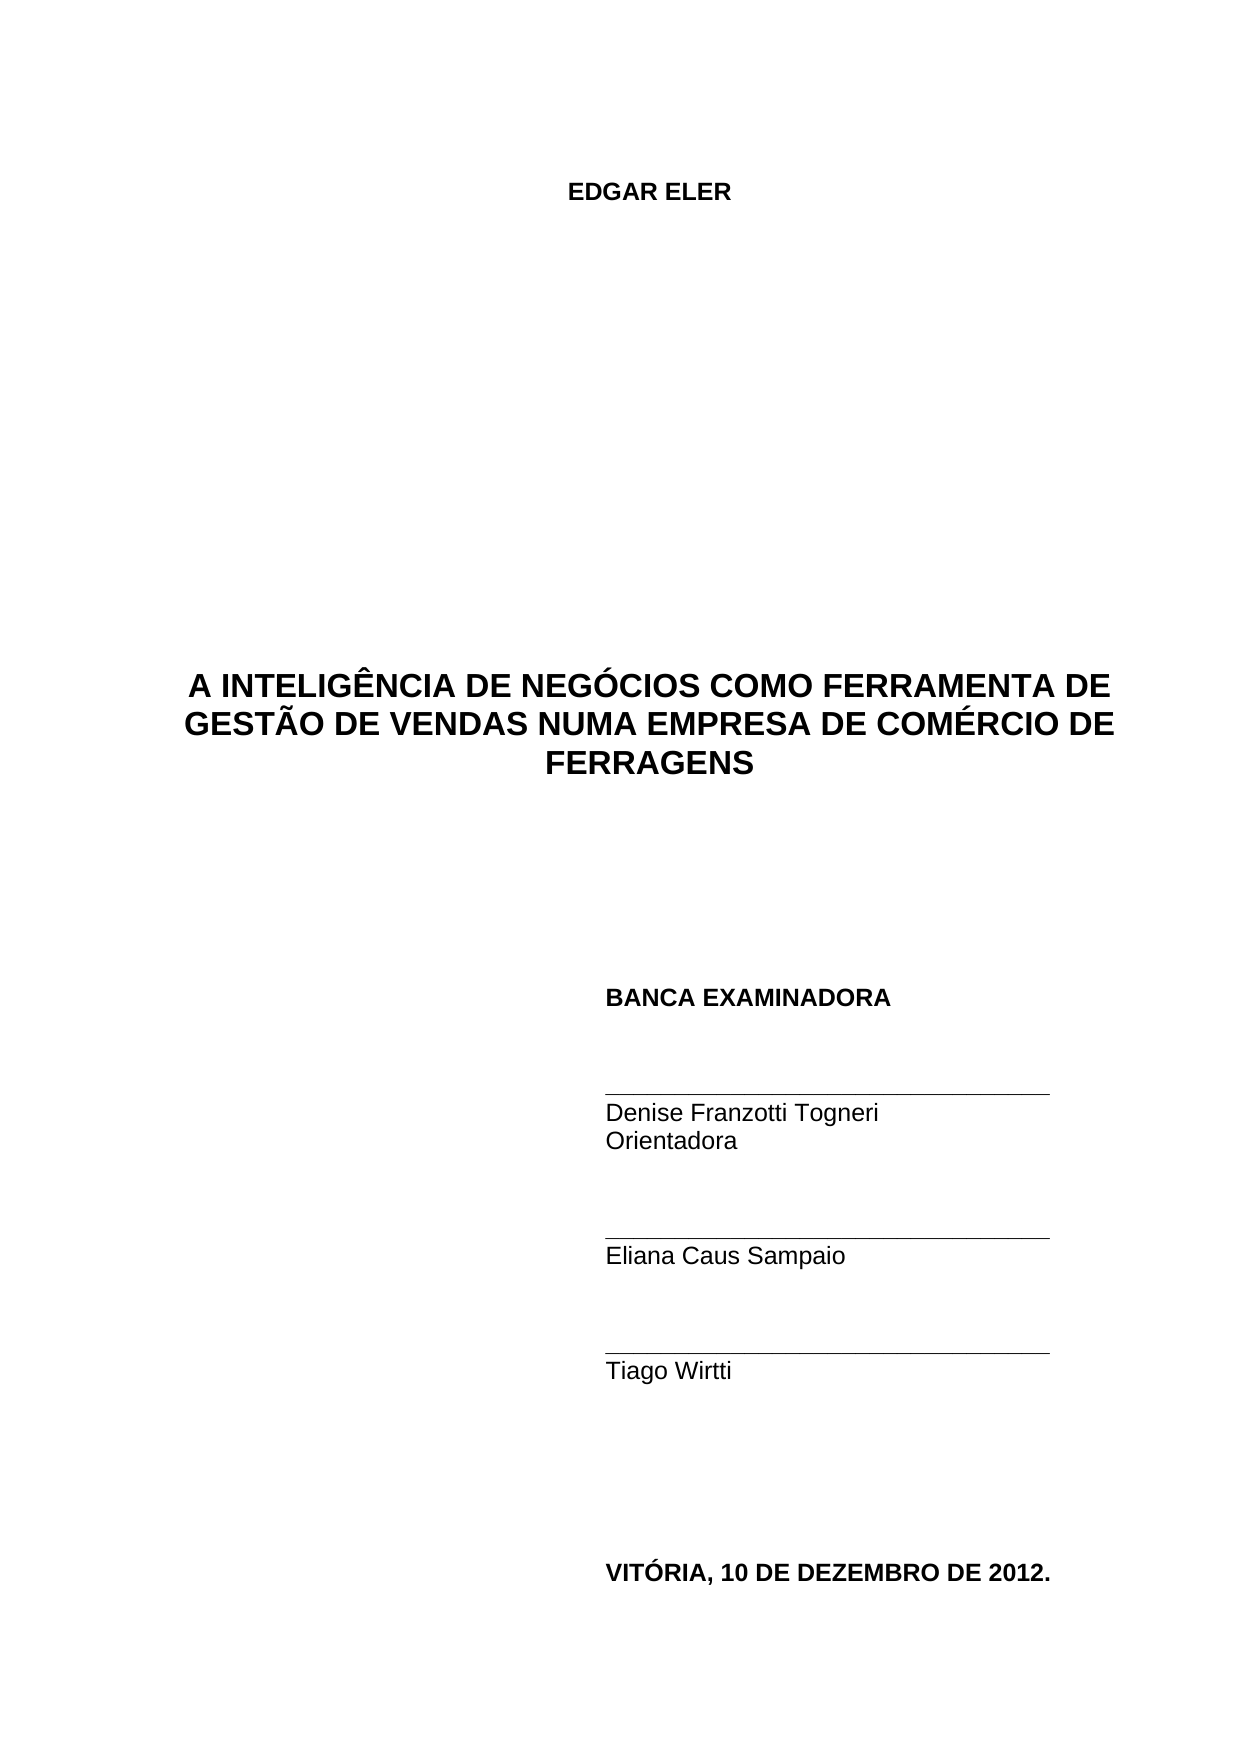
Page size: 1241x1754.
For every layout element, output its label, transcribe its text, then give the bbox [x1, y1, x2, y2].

text Eliana Caus Sampaio [605, 1241, 1122, 1270]
text Denise Franzotti Togneri [605, 1097, 1122, 1126]
text Orientadora [605, 1126, 1122, 1155]
text ________________________________ [605, 1212, 1122, 1241]
text BANCA EXAMINADORA [605, 982, 1122, 1011]
text ________________________________ [605, 1069, 1122, 1097]
text EDGAR ELER [177, 177, 1122, 206]
text Tiago Wirtti [605, 1356, 1122, 1385]
text A INTELIGÊNCIA DE NEGÓCIOS COMO FERRAMENTA DE [177, 666, 1122, 704]
text FERRAGENS [177, 743, 1122, 781]
text ________________________________ [605, 1327, 1122, 1356]
text VITÓRIA, 10 DE DEZEMBRO DE 2012. [605, 1557, 1122, 1586]
text GESTÃO DE VENDAS NUMA EMPRESA DE COMÉRCIO DE [177, 704, 1122, 743]
